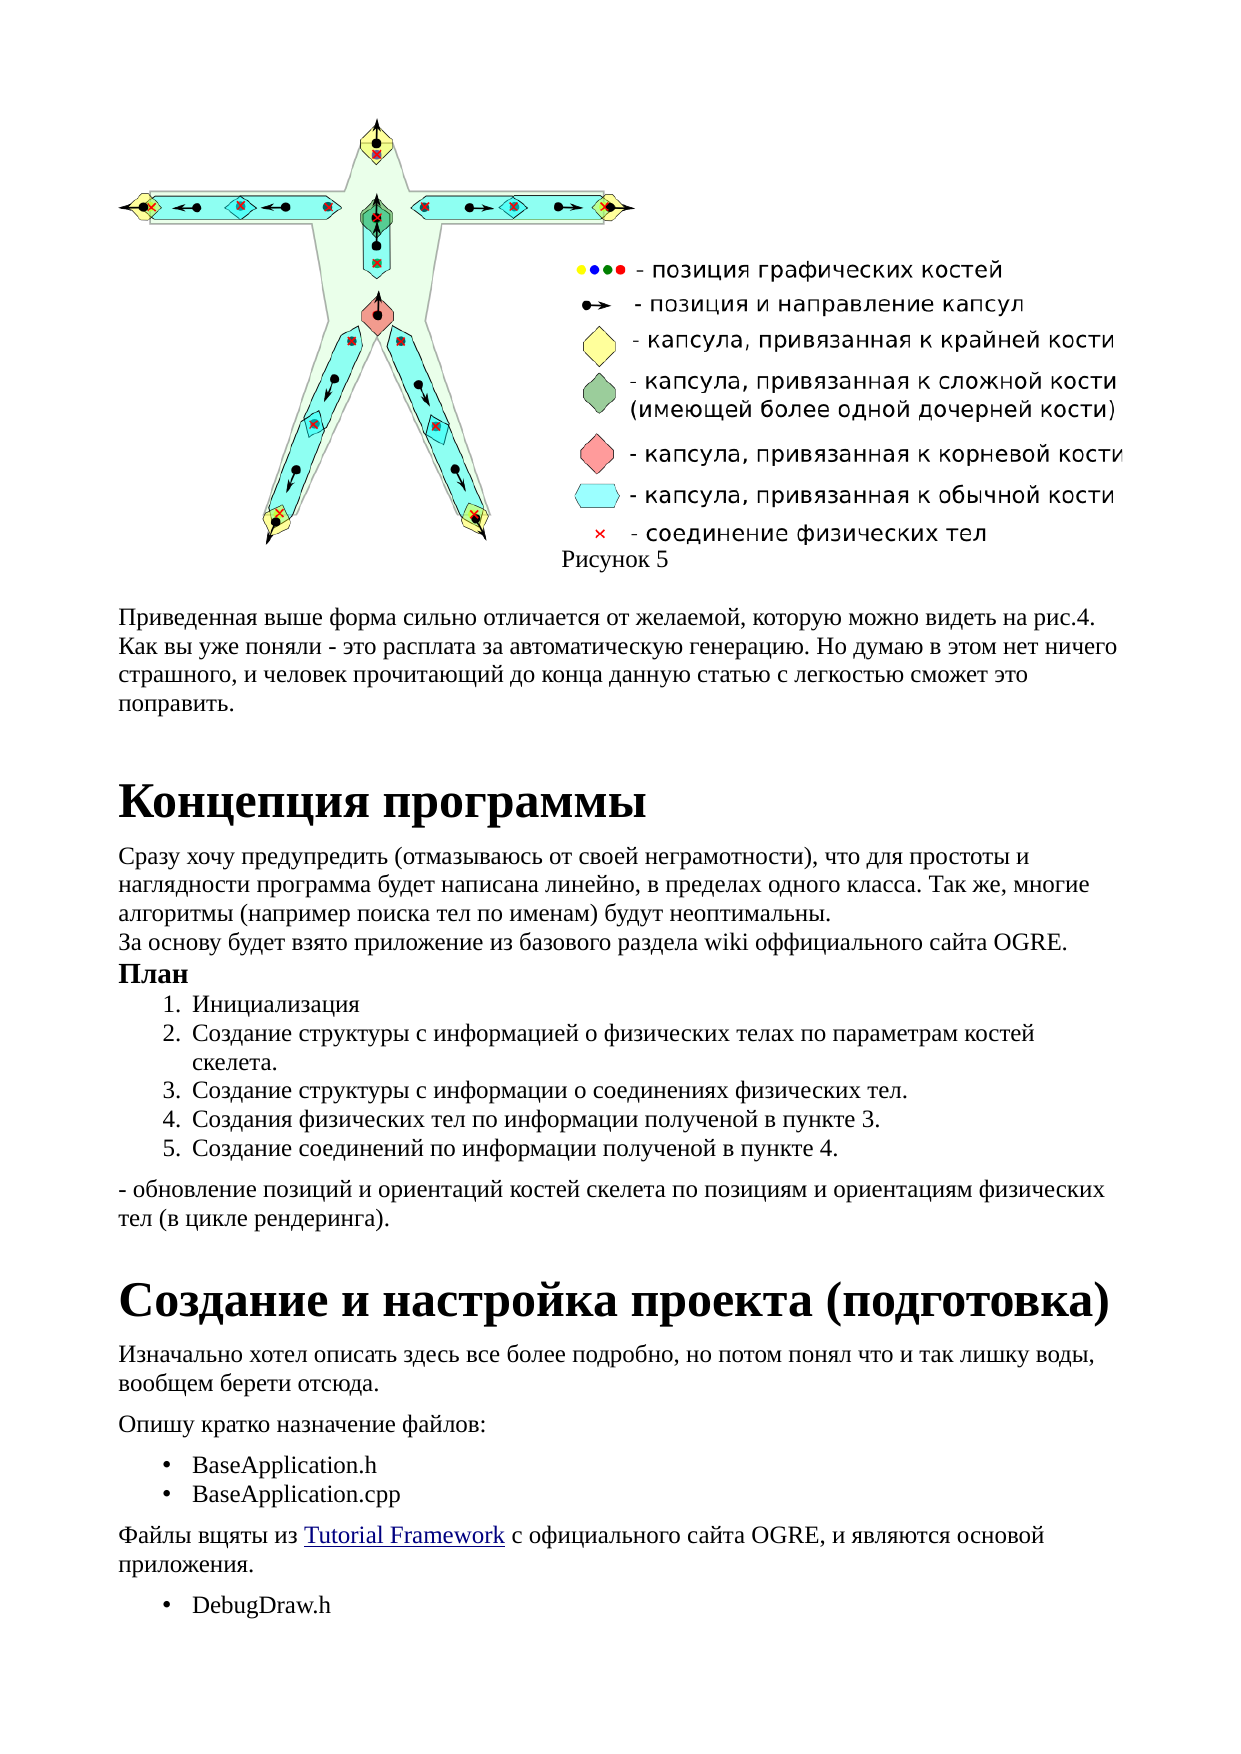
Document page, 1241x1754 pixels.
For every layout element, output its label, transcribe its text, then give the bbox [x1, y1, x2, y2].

list BaseApplication.h [162, 1451, 1122, 1479]
list Создание структуры с информации о соединениях физических тел. [162, 1076, 1122, 1104]
text За основу будет взято приложение из базового раздела wiki оффициального сайта OGRE. [118, 927, 1122, 956]
text Изначально хотел описать здесь все более подробно, но потом понял что и так лишку воды, вообщем берети отсюда. [118, 1339, 1122, 1397]
text - обновление позиций и ориентаций костей скелета по позициям и ориентациям физических тел (в цикле рендеринга). [118, 1174, 1122, 1232]
subtitle План [118, 956, 1122, 989]
list Создания физических тел по информации полученой в пункте 3. [162, 1104, 1122, 1133]
picture [118, 118, 1123, 545]
subtitle Концепция программы [118, 771, 1122, 828]
list DebugDraw.h [162, 1591, 1122, 1619]
text Файлы вщяты из Tutorial Framework с официального сайта OGRE, и являются основой приложения. [118, 1521, 1122, 1578]
text Опишу кратко назначение файлов: [118, 1409, 1122, 1438]
list Инициализация [162, 989, 1122, 1018]
subtitle Создание и настройка проекта (подготовка) [118, 1269, 1122, 1327]
text Приведенная выше форма сильно отличается от желаемой, которую можно видеть на рис.4. Как вы уже поняли - это расплата за автоматическую генерацию. Но думаю в этом нет ничего страшного, и человек прочитающий до конца данную статью с легкостью сможет это поправить. [118, 602, 1122, 717]
list Создание структуры с информацией о физических телах по параметрам костей скелета. [162, 1018, 1122, 1076]
text Рисунок 5 [118, 545, 1122, 573]
list BaseApplication.cpp [162, 1479, 1122, 1508]
text Сразу хочу предупредить (отмазываюсь от своей неграмотности), что для простоты и наглядности программа будет написана линейно, в пределах одного класса. Так же, многие алгоритмы (например поиска тел по именам) будут неоптимальны. [118, 841, 1122, 927]
list Создание соединений по информации полученой в пункте 4. [162, 1133, 1122, 1162]
